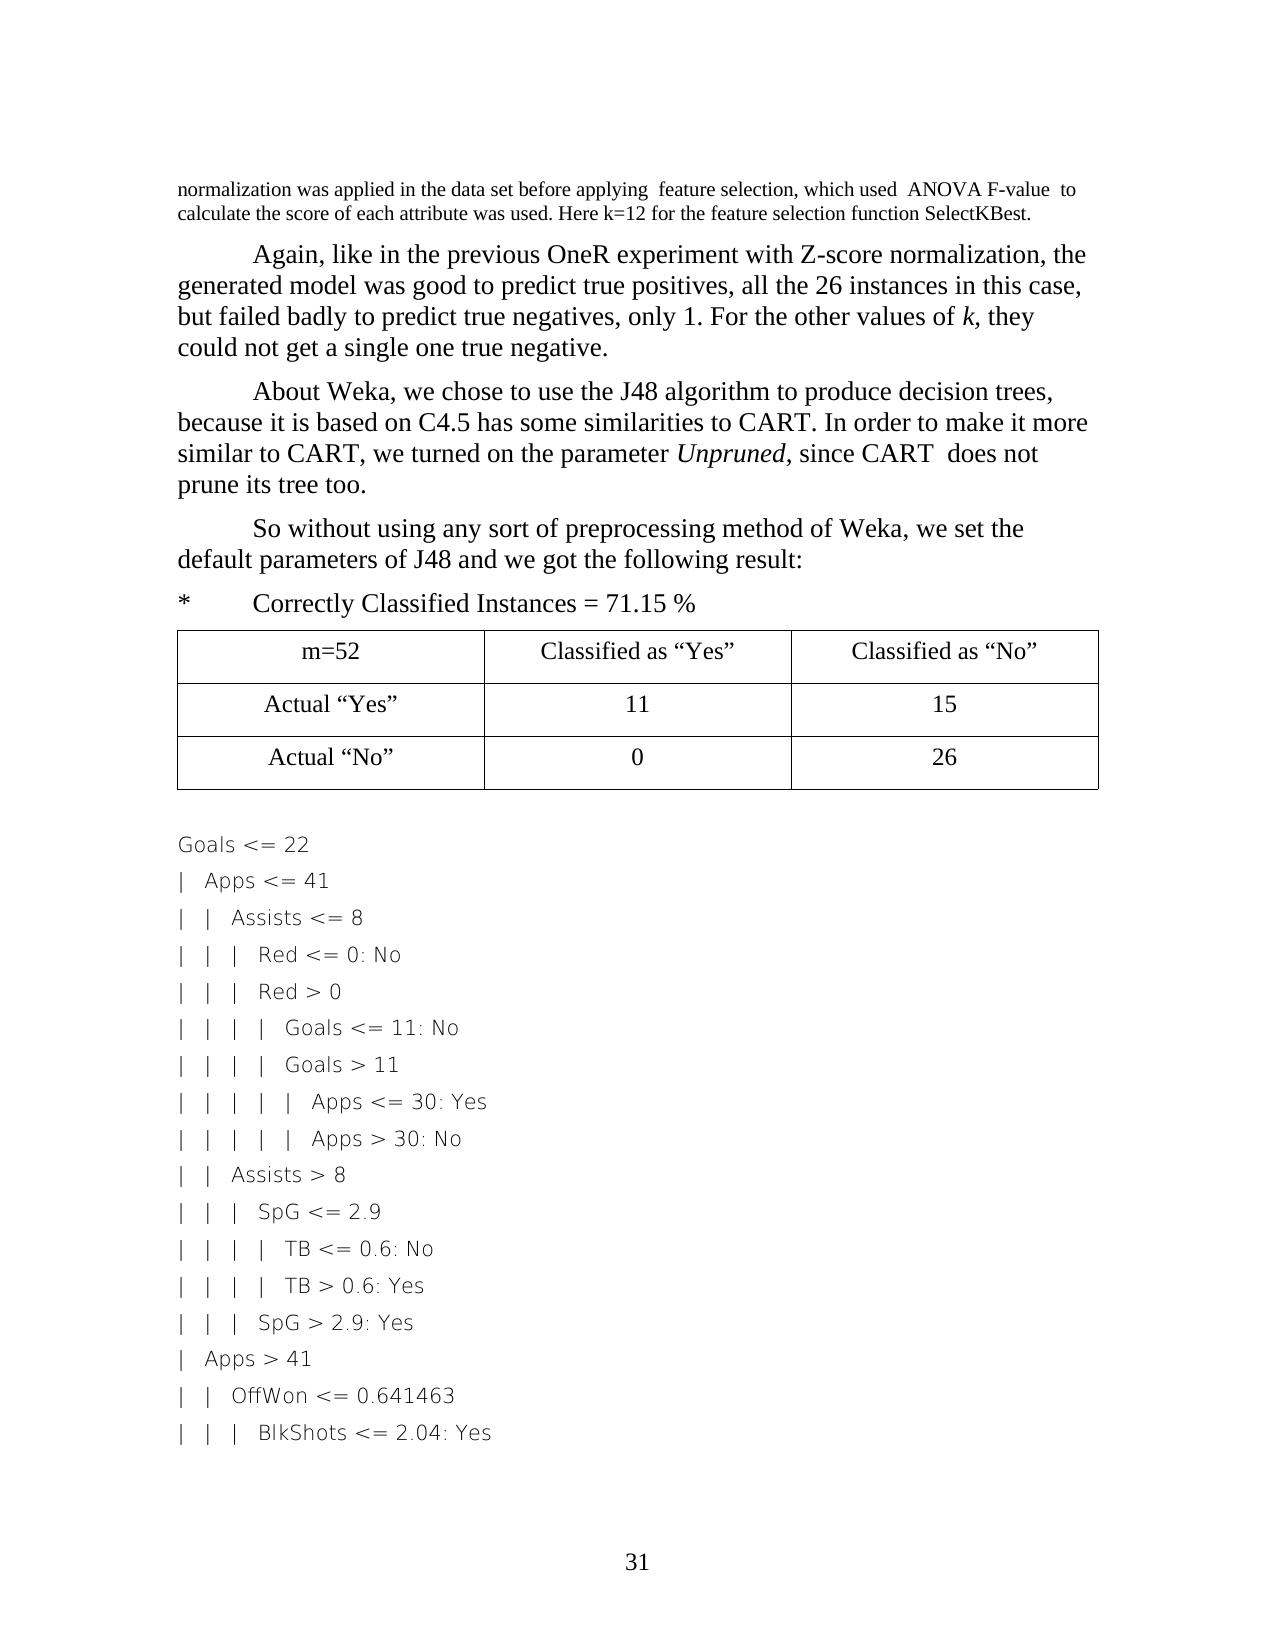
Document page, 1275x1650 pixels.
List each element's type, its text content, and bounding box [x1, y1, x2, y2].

text | | Assists <= 8 [177, 906, 1098, 930]
text | | OffWon <= 0.641463 [177, 1384, 1098, 1408]
text Goals <= 22 [177, 833, 1098, 857]
text | | | | | Apps <= 30: Yes [177, 1090, 1098, 1114]
text Again, like in the previous OneR experiment with Z-score normalization, the generated model was good to predict true positives, all the 26 instances in this case, but failed badly to predict true negatives, only 1. For the other values of k, they could not get a single one true negative. [177, 238, 1098, 362]
text | | Assists > 8 [177, 1163, 1098, 1188]
table_cell 0 [485, 737, 791, 789]
table_header m=52 [178, 631, 484, 683]
table_cell Actual “Yes” [178, 684, 484, 736]
text | | | | Goals > 11 [177, 1053, 1098, 1077]
text * Correctly Classified Instances = 71.15 % [177, 587, 1098, 618]
text | Apps > 41 [177, 1347, 1098, 1372]
text | | | Red <= 0: No [177, 943, 1098, 967]
table_header Classified as “Yes” [485, 631, 791, 683]
table_header Classified as “No” [792, 631, 1098, 683]
table_cell 15 [792, 684, 1098, 736]
text | Apps <= 41 [177, 869, 1098, 894]
text | | | SpG <= 2.9 [177, 1200, 1098, 1224]
text normalization was applied in the data set before applying feature selection, which used ANOVA F-value to calculate the score of each attribute was used. Here k=12 for the feature selection function SelectKBest. [177, 177, 1098, 225]
table_cell 11 [485, 684, 791, 736]
table_cell 26 [792, 737, 1098, 789]
text | | | Red > 0 [177, 980, 1098, 1004]
text | | | SpG > 2.9: Yes [177, 1311, 1098, 1335]
text So without using any sort of preprocessing method of Weka, we set the default parameters of J48 and we got the following result: [177, 512, 1098, 574]
text | | | | TB > 0.6: Yes [177, 1274, 1098, 1298]
text | | | | Goals <= 11: No [177, 1016, 1098, 1041]
text | | | BlkShots <= 2.04: Yes [177, 1421, 1098, 1445]
text | | | | | Apps > 30: No [177, 1127, 1098, 1151]
text About Weka, we chose to use the J48 algorithm to produce decision trees, because it is based on C4.5 has some similarities to CART. In order to make it more similar to CART, we turned on the parameter Unpruned, since CART does not prune its tree too. [177, 375, 1098, 499]
table_cell Actual “No” [178, 737, 484, 789]
text | | | | TB <= 0.6: No [177, 1237, 1098, 1261]
